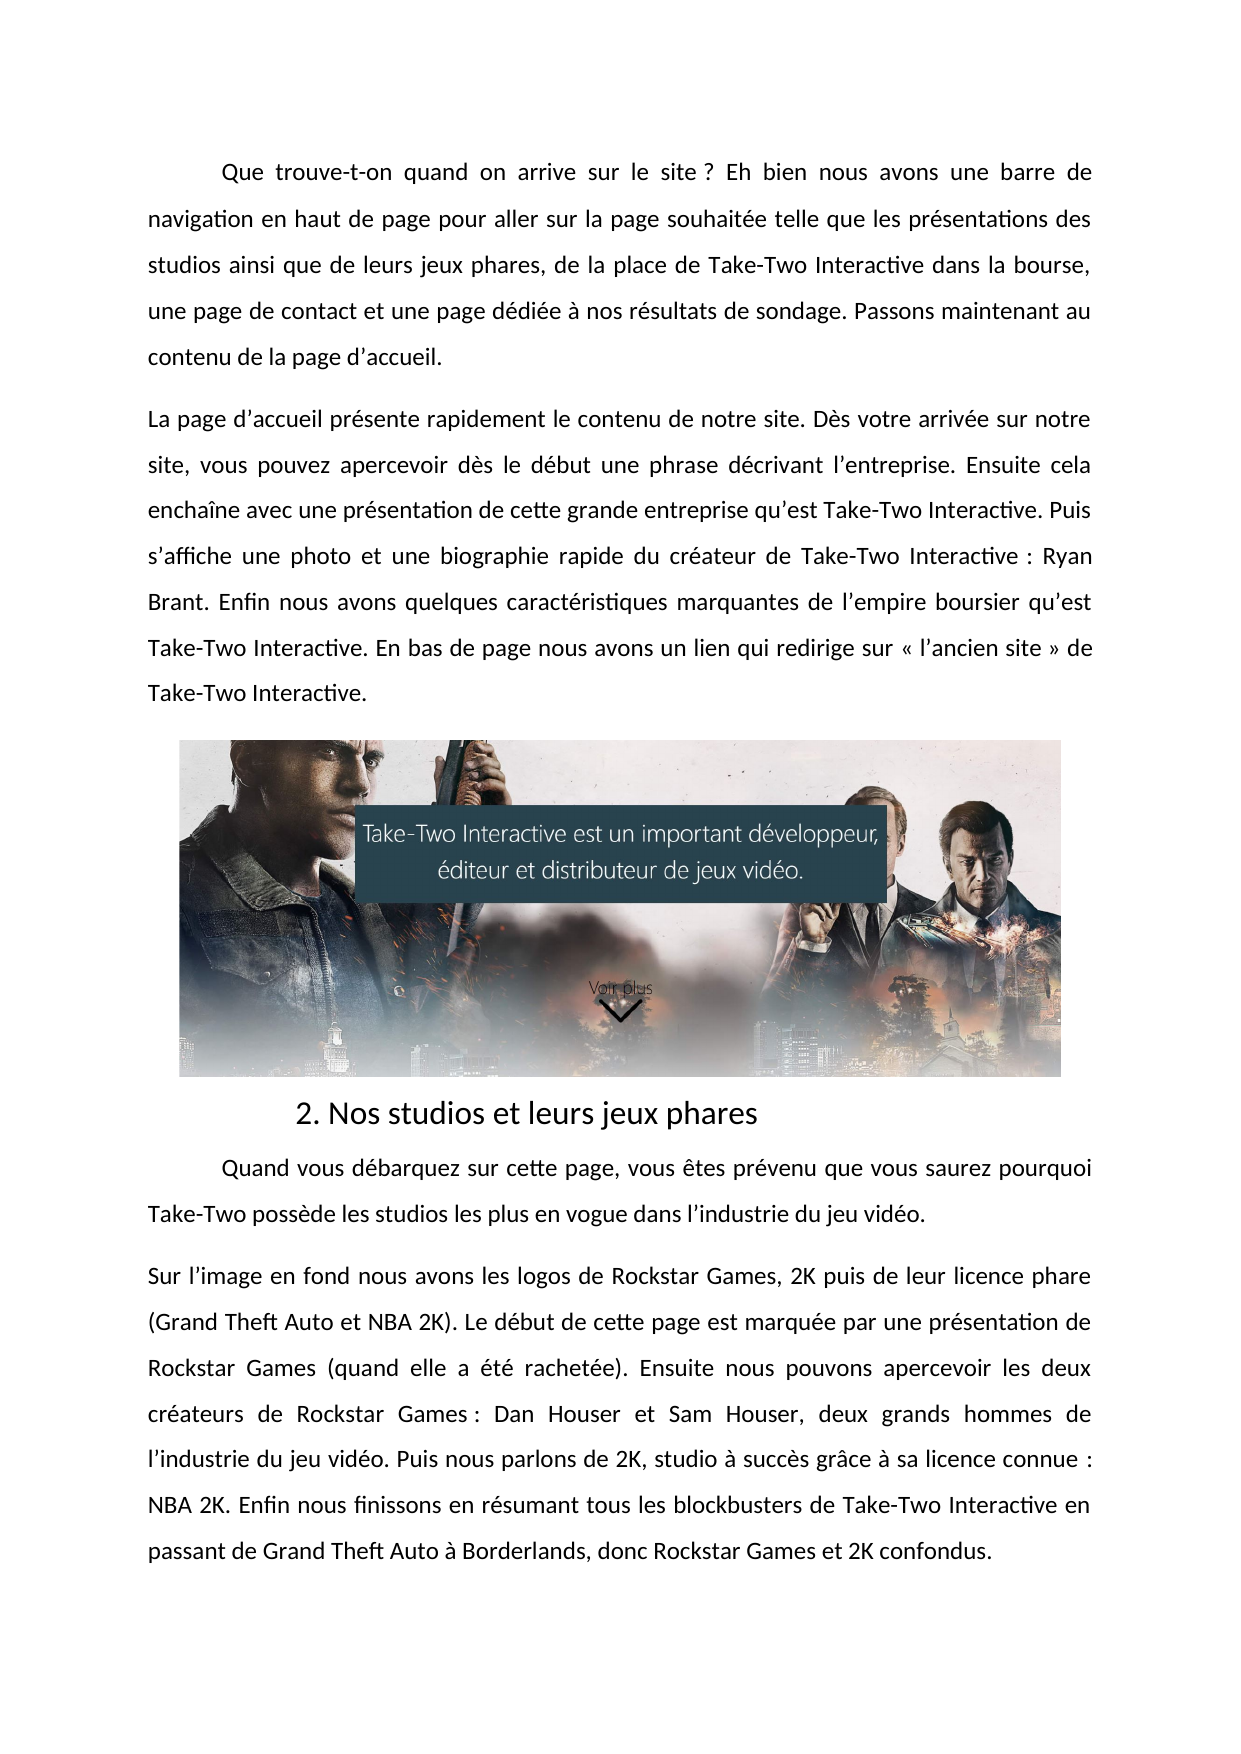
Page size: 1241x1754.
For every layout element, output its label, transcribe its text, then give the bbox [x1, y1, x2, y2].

text Sur l’image en fond nous avons les logos de Rockstar Games, 2K puis de leur licence phare (Grand Theft Auto et NBA 2K). Le début de cette page est marquée par une présentation de Rockstar Games (quand elle a été rachetée). Ensuite nous pouvons apercevoir les deux créateurs de Rockstar Games : Dan Houser et Sam Houser, deux grands hommes de l’industrie du jeu vidéo. Puis nous parlons de 2K, studio à succès grâce à sa licence connue : NBA 2K. Enfin nous finissons en résumant tous les blockbusters de Take-Two Interactive en passant de Grand Theft Auto à Borderlands, donc Rockstar Games et 2K confondus. [148, 1261, 1093, 1565]
text Quand vous débarquez sur cette page, vous êtes prévenu que vous saurez pourquoi Take-Two possède les studios les plus en vogue dans l’industrie du jeu vidéo. [148, 1152, 1093, 1229]
picture [179, 740, 1061, 1077]
text 2. Nos studios et leurs jeux phares [148, 1092, 1093, 1133]
text La page d’accueil présente rapidement le contenu de notre site. Dès votre arrivée sur notre site, vous pouvez apercevoir dès le début une phrase décrivant l’entreprise. Ensuite cela enchaîne avec une présentation de cette grande entreprise qu’est Take-Two Interactive. Puis s’affiche une photo et une biographie rapide du créateur de Take-Two Interactive : Ryan Brant. Enfin nous avons quelques caractéristiques marquantes de l’empire boursier qu’est Take-Two Interactive. En bas de page nous avons un lien qui redirige sur « l’ancien site » de Take-Two Interactive. [148, 403, 1093, 708]
text Que trouve-t-on quand on arrive sur le site ? Eh bien nous avons une barre de navigation en haut de page pour aller sur la page souhaitée telle que les présentations des studios ainsi que de leurs jeux phares, de la place de Take-Two Interactive dans la bourse, une page de contact et une page dédiée à nos résultats de sondage. Passons maintenant au contenu de la page d’accueil. [148, 148, 1093, 371]
